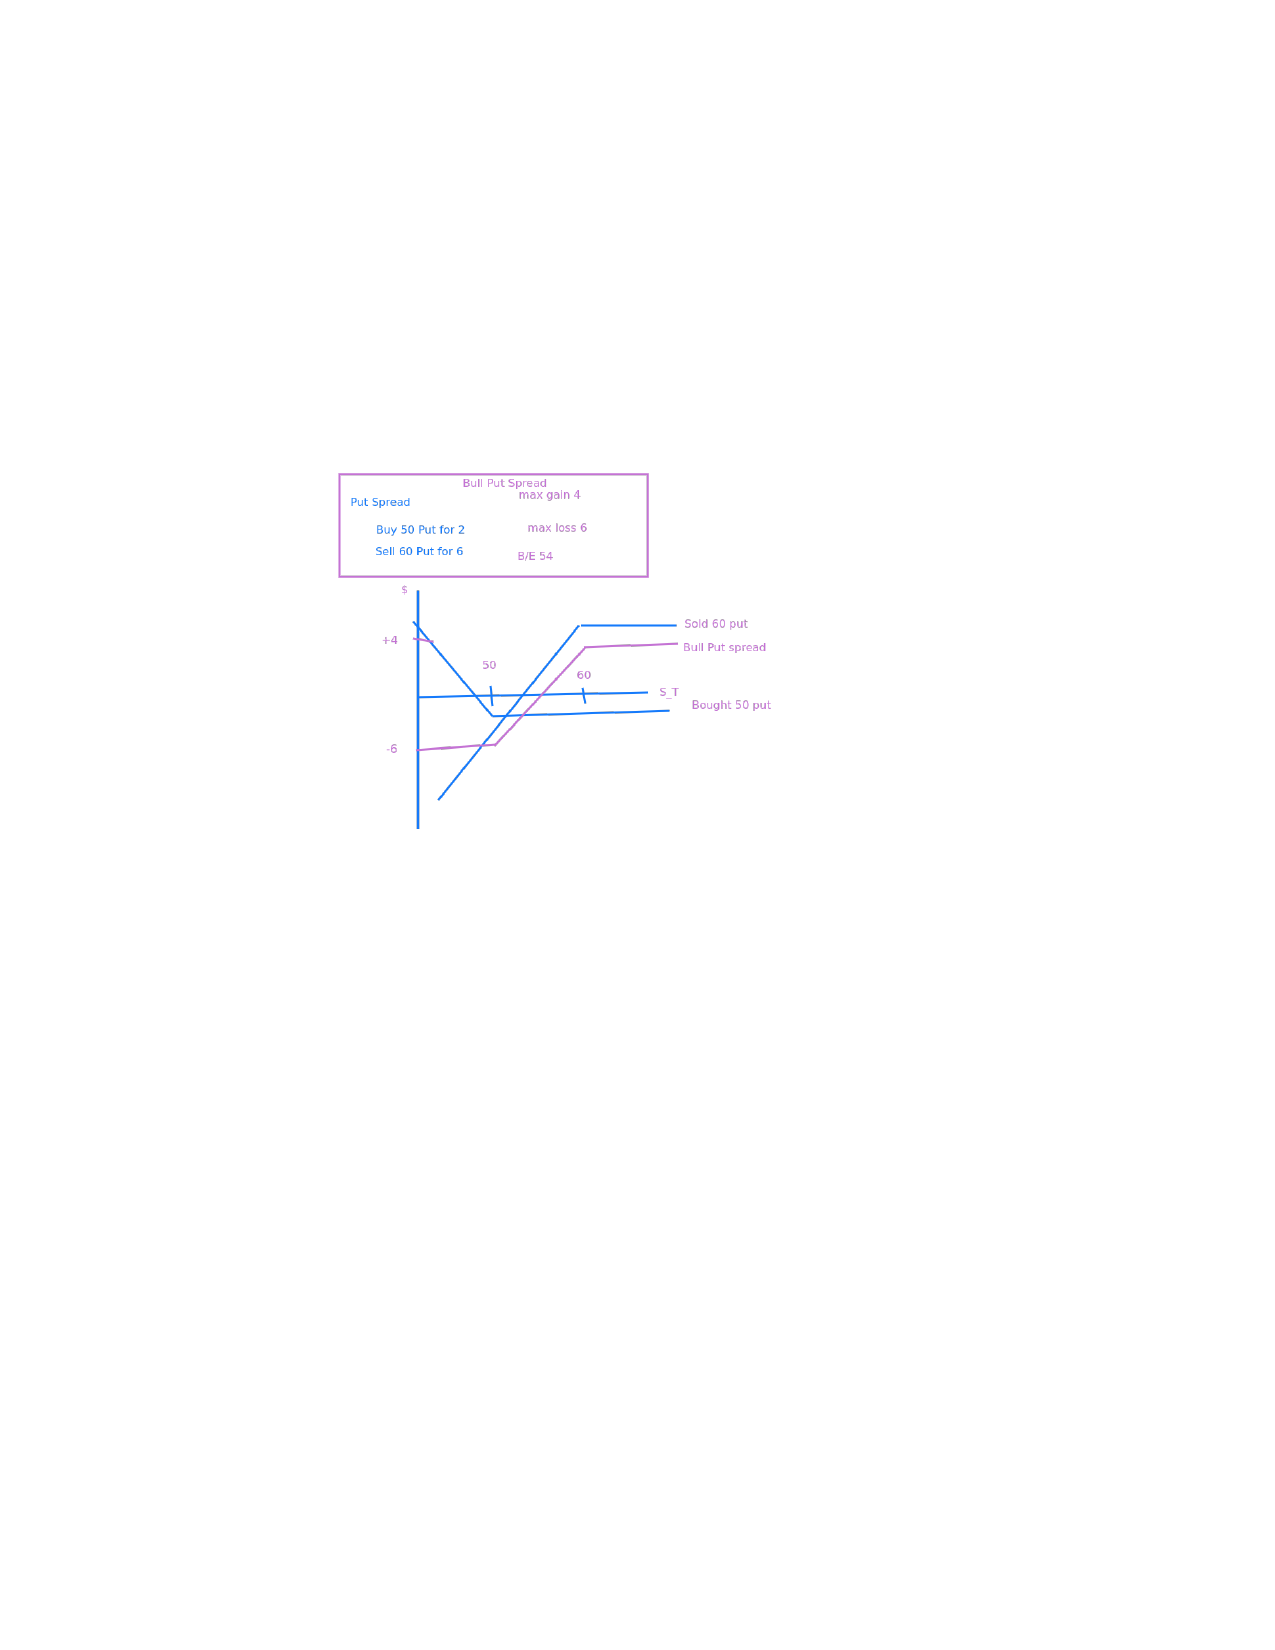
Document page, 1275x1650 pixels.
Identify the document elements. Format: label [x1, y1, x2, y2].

picture [118, 147, 1157, 1186]
